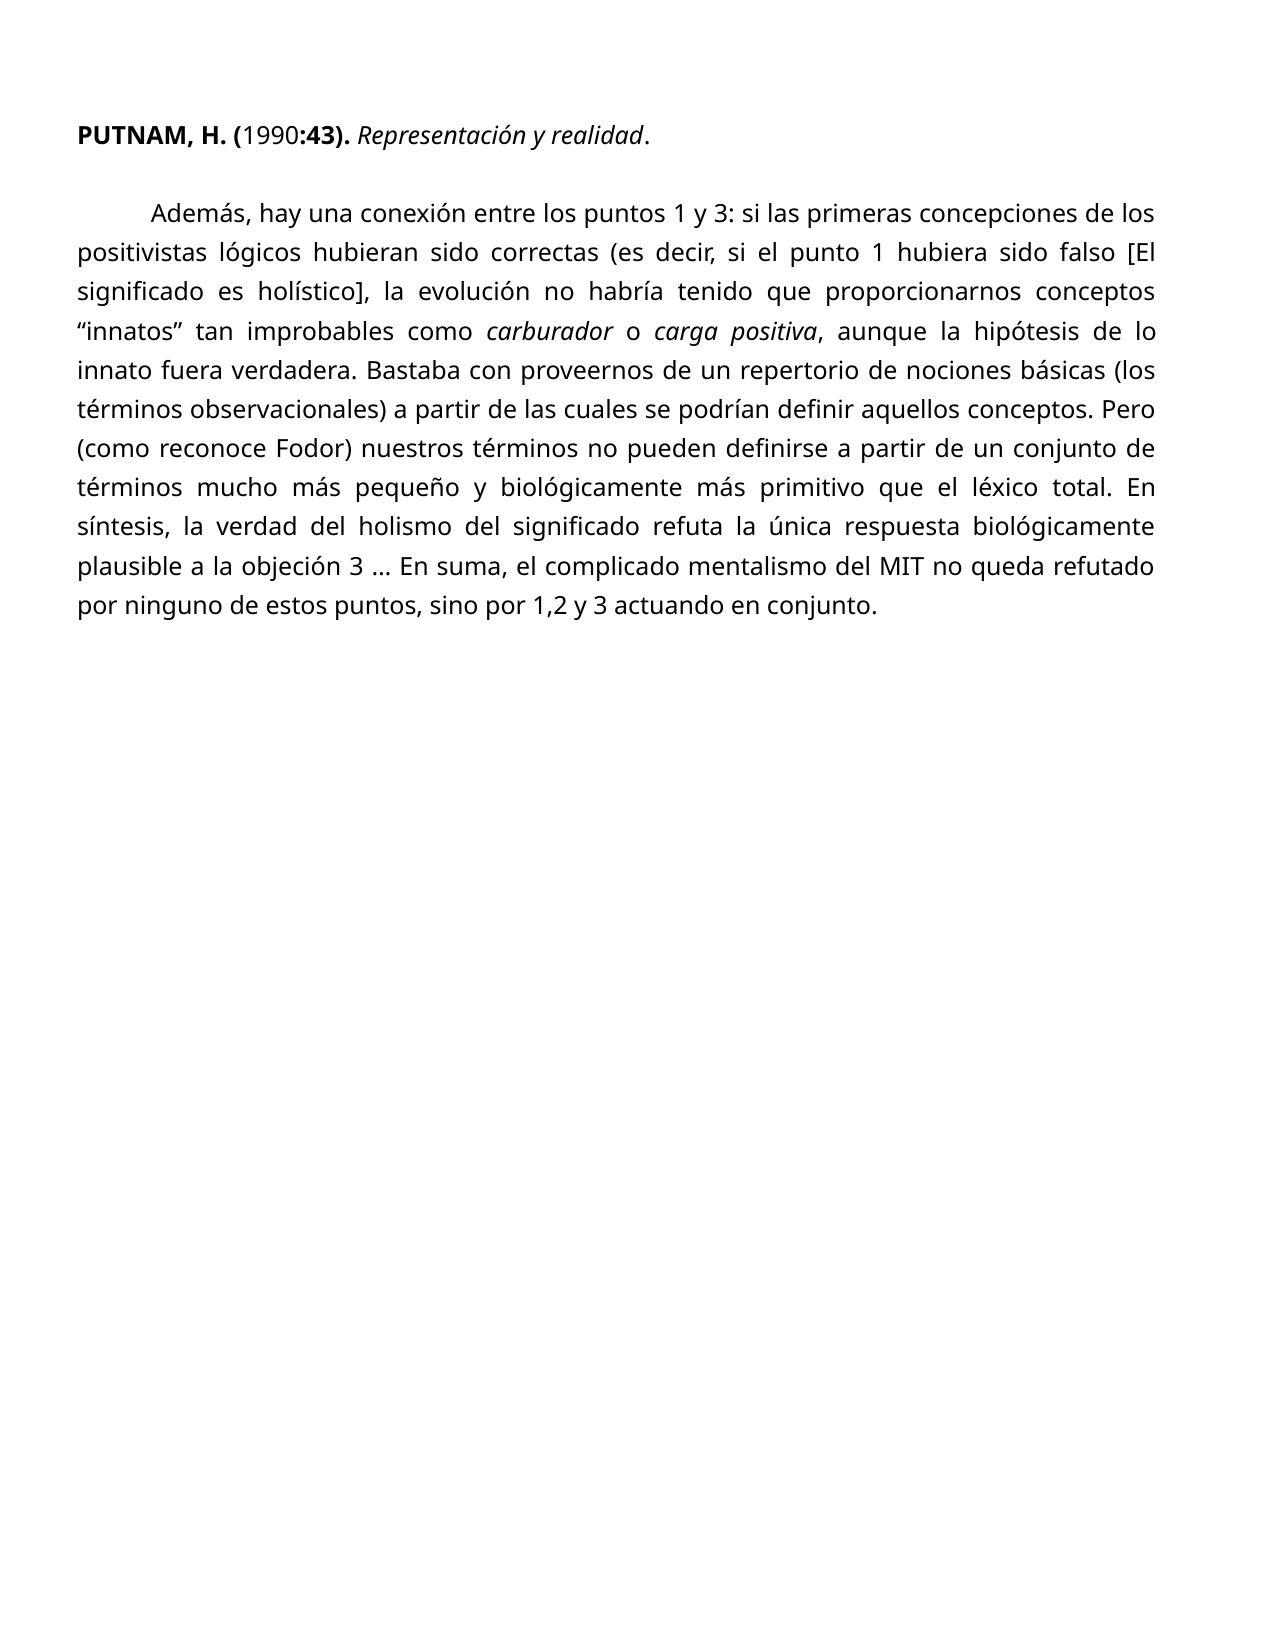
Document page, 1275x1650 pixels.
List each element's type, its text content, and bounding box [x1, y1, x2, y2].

text PUTNAM, H. (1990:43). Representación y realidad. [77, 117, 1157, 151]
text Además, hay una conexión entre los puntos 1 y 3: si las primeras concepciones de los positivistas lógicos hubieran sido correctas (es decir, si el punto 1 hubiera sido falso [El significado es holístico], la evolución no habría tenido que proporcionarnos conceptos “innatos” tan improbables como carburador o carga positiva, aunque la hipótesis de lo innato fuera verdadera. Bastaba con proveernos de un repertorio de nociones básicas (los términos observacionales) a partir de las cuales se podrían definir aquellos conceptos. Pero (como reconoce Fodor) nuestros términos no pueden definirse a partir de un conjunto de términos mucho más pequeño y biológicamente más primitivo que el léxico total. En síntesis, la verdad del holismo del significado refuta la única respuesta biológicamente plausible a la objeción 3 … En suma, el complicado mentalismo del MIT no queda refutado por ninguno de estos puntos, sino por 1,2 y 3 actuando en conjunto. [77, 196, 1157, 621]
